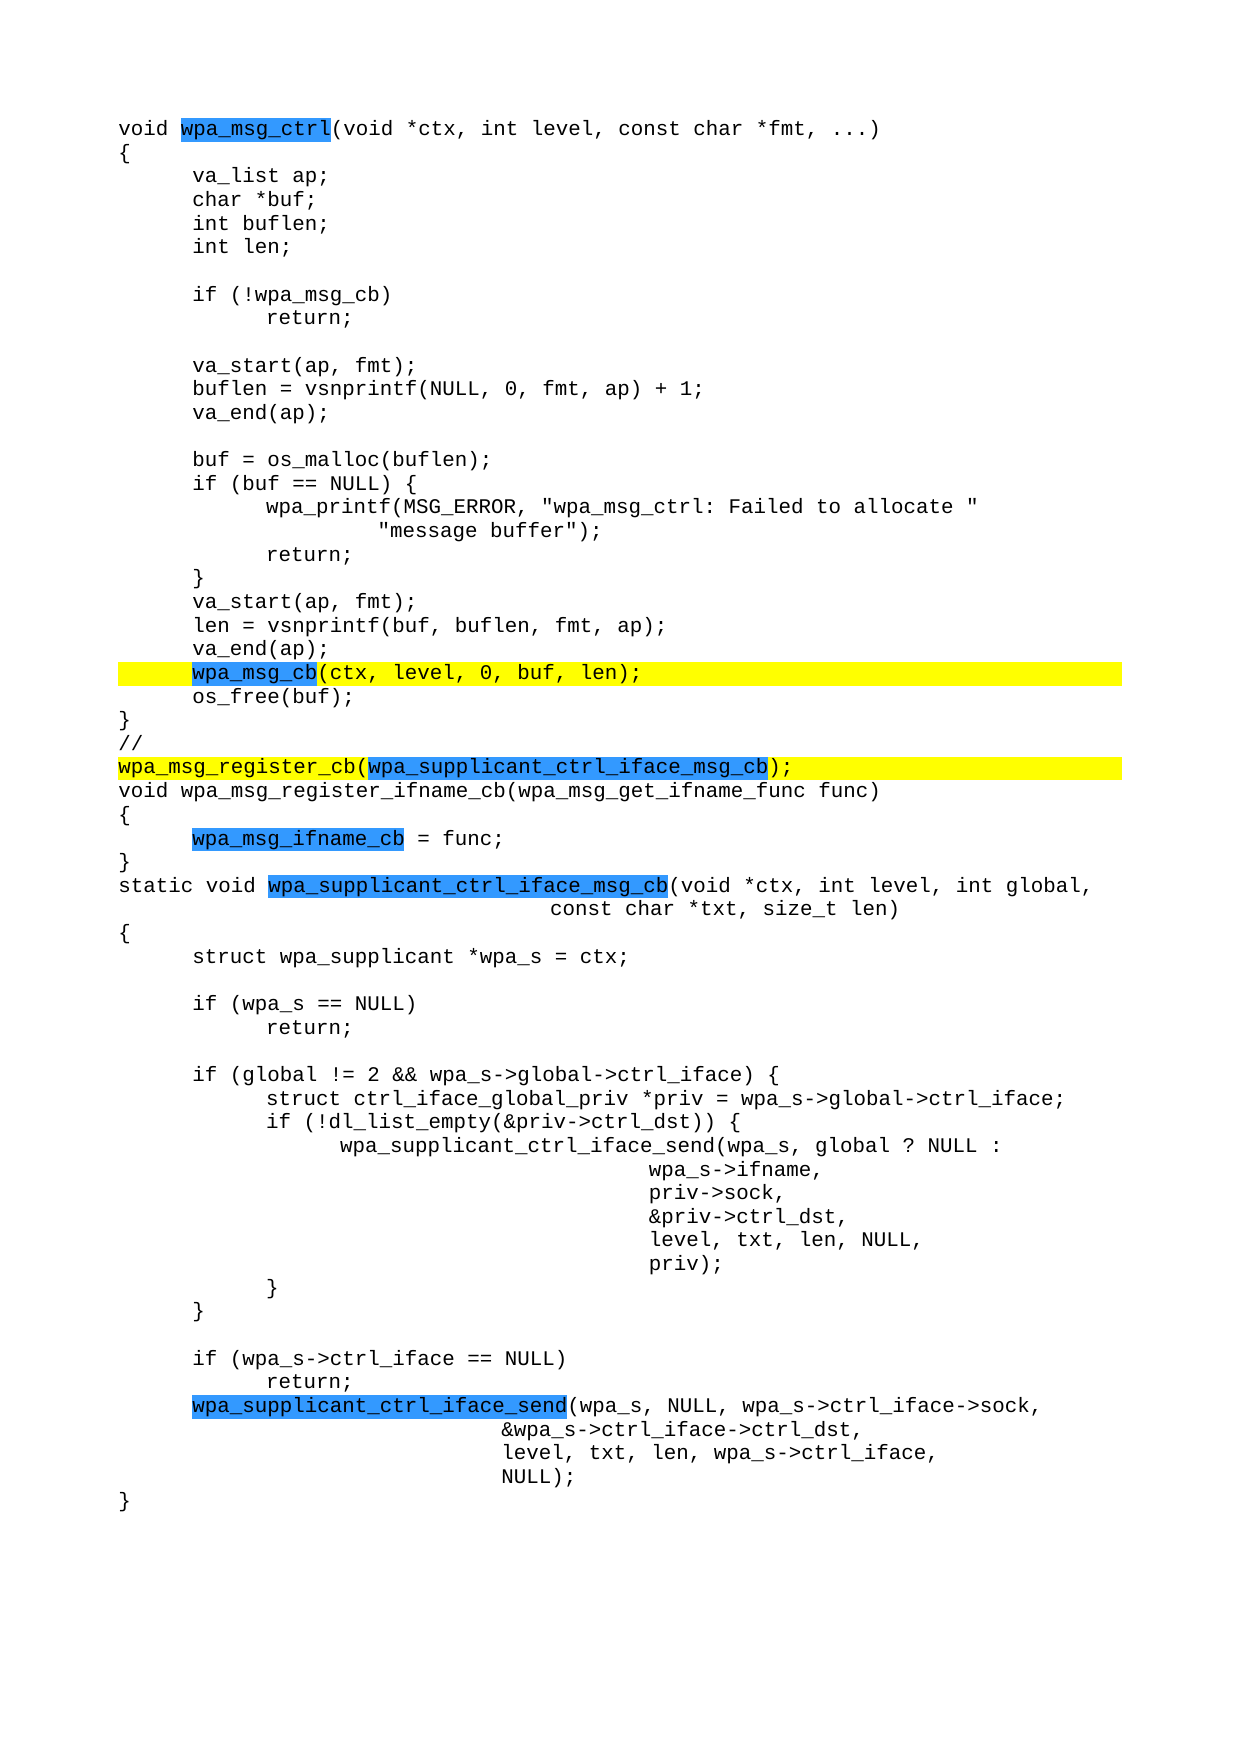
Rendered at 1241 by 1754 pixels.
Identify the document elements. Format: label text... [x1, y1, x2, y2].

text wpa_msg_cb(ctx, level, 0, buf, len); [118, 662, 1122, 686]
text } [118, 709, 1122, 733]
text wpa_supplicant_ctrl_iface_send(wpa_s, NULL, wpa_s->ctrl_iface->sock, [118, 1395, 1122, 1419]
text NULL); [118, 1466, 1122, 1489]
text buflen = vsnprintf(NULL, 0, fmt, ap) + 1; [118, 378, 1122, 402]
text } [118, 567, 1122, 591]
text const char *txt, size_t len) [118, 898, 1122, 922]
text int buflen; [118, 213, 1122, 236]
text len = vsnprintf(buf, buflen, fmt, ap); [118, 615, 1122, 638]
text priv->sock, [118, 1182, 1122, 1206]
text { [118, 922, 1122, 946]
text } [118, 851, 1122, 875]
text if (wpa_s->ctrl_iface == NULL) [118, 1348, 1122, 1371]
text if (!dl_list_empty(&priv->ctrl_dst)) { [118, 1111, 1122, 1135]
text priv); [118, 1253, 1122, 1277]
text } [118, 1300, 1122, 1324]
text wpa_printf(MSG_ERROR, "wpa_msg_ctrl: Failed to allocate " [118, 496, 1122, 520]
text va_start(ap, fmt); [118, 354, 1122, 378]
text va_list ap; [118, 165, 1122, 189]
text return; [118, 1371, 1122, 1395]
text } [118, 1489, 1122, 1513]
text if (buf == NULL) { [118, 473, 1122, 496]
text struct wpa_supplicant *wpa_s = ctx; [118, 946, 1122, 969]
text "message buffer"); [118, 520, 1122, 544]
text va_end(ap); [118, 638, 1122, 662]
text &priv->ctrl_dst, [118, 1206, 1122, 1229]
text wpa_supplicant_ctrl_iface_send(wpa_s, global ? NULL : [118, 1135, 1122, 1158]
text level, txt, len, NULL, [118, 1229, 1122, 1253]
text &wpa_s->ctrl_iface->ctrl_dst, [118, 1419, 1122, 1442]
text char *buf; [118, 189, 1122, 213]
text va_end(ap); [118, 402, 1122, 426]
text wpa_msg_ifname_cb = func; [118, 827, 1122, 851]
text static void wpa_supplicant_ctrl_iface_msg_cb(void *ctx, int level, int global, [118, 875, 1122, 898]
text return; [118, 1017, 1122, 1040]
text return; [118, 544, 1122, 567]
text buf = os_malloc(buflen); [118, 449, 1122, 473]
text { [118, 804, 1122, 827]
text void wpa_msg_ctrl(void *ctx, int level, const char *fmt, ...) [118, 118, 1122, 142]
text os_free(buf); [118, 686, 1122, 709]
text int len; [118, 236, 1122, 260]
text void wpa_msg_register_ifname_cb(wpa_msg_get_ifname_func func) [118, 780, 1122, 804]
text wpa_s->ifname, [118, 1158, 1122, 1182]
text if (!wpa_msg_cb) [118, 284, 1122, 307]
text struct ctrl_iface_global_priv *priv = wpa_s->global->ctrl_iface; [118, 1088, 1122, 1111]
text // [118, 733, 1122, 757]
text if (wpa_s == NULL) [118, 993, 1122, 1017]
text return; [118, 307, 1122, 331]
text level, txt, len, wpa_s->ctrl_iface, [118, 1442, 1122, 1466]
text wpa_msg_register_cb(wpa_supplicant_ctrl_iface_msg_cb); [118, 757, 1122, 780]
text } [118, 1277, 1122, 1300]
text if (global != 2 && wpa_s->global->ctrl_iface) { [118, 1064, 1122, 1088]
text { [118, 142, 1122, 165]
text va_start(ap, fmt); [118, 591, 1122, 615]
